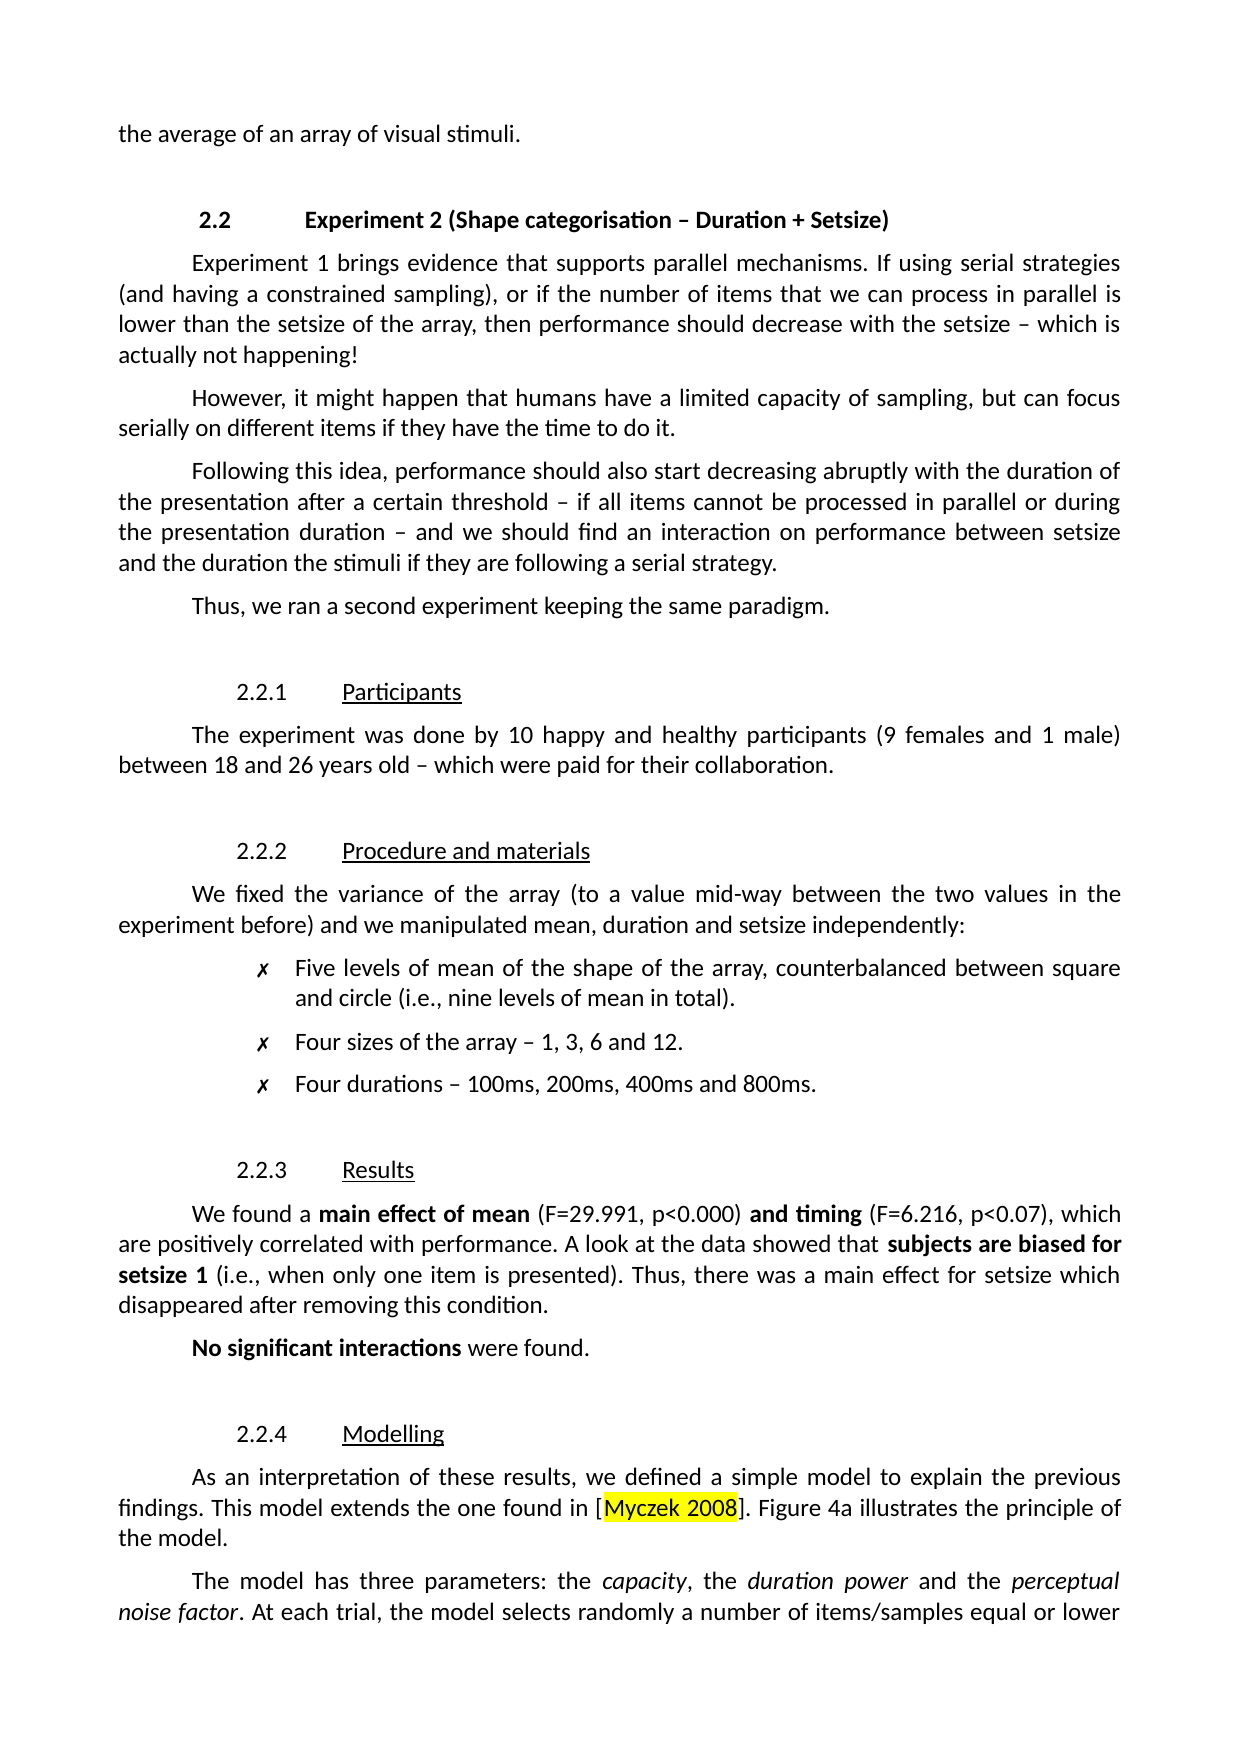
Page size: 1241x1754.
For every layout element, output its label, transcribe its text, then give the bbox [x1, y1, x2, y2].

list Experiment 2 (Shape categorisation – Duration + Setsize) [193, 204, 1122, 235]
text Experiment 1 brings evidence that supports parallel mechanisms. If using serial strategies (and having a constrained sampling), or if the number of items that we can process in parallel is lower than the setsize of the array, then performance should decrease with the setsize – which is actually not happening! [118, 247, 1122, 369]
text As an interpretation of these results, we defined a simple model to explain the previous findings. This model extends the one found in [Myczek 2008]. Figure 4a illustrates the principle of the model. [118, 1461, 1122, 1553]
text We found a main effect of mean (F=29.991, p<0.000) and timing (F=6.216, p<0.07), which are positively correlated with performance. A look at the data showed that subjects are biased for setsize 1 (i.e., when only one item is presented). Thus, there was a main effect for setsize which disappeared after removing this condition. [118, 1198, 1122, 1320]
list Modelling [231, 1418, 1122, 1449]
list Four durations – 100ms, 200ms, 400ms and 800ms. [257, 1069, 1122, 1099]
text We fixed the variance of the array (to a value mid-way between the two values in the experiment before) and we manipulated mean, duration and setsize independently: [118, 878, 1122, 939]
text Thus, we ran a second experiment keeping the same paradigm. [118, 590, 1122, 620]
text The experiment was done by 10 happy and healthy participants (9 females and 1 male) between 18 and 26 years old – which were paid for their collaboration. [118, 719, 1122, 780]
list Four sizes of the array – 1, 3, 6 and 12. [257, 1026, 1122, 1056]
list Results [231, 1155, 1122, 1185]
text Following this idea, performance should also start decreasing abruptly with the duration of the presentation after a certain threshold – if all items cannot be processed in parallel or during the presentation duration – and we should find an interaction on performance between setsize and the duration the stimuli if they are following a serial strategy. [118, 455, 1122, 577]
text However, it might happen that humans have a limited capacity of sampling, but can focus serially on different items if they have the time to do it. [118, 382, 1122, 443]
text the average of an array of visual stimuli. [118, 118, 1122, 149]
text The model has three parameters: the capacity, the duration power and the perceptual noise factor. At each trial, the model selects randomly a number of items/samples equal or lower [118, 1565, 1122, 1626]
list Participants [231, 676, 1122, 706]
text No significant interactions were found. [118, 1332, 1122, 1363]
list Five levels of mean of the shape of the array, counterbalanced between square and circle (i.e., nine levels of mean in total). [257, 952, 1122, 1013]
list Procedure and materials [231, 836, 1122, 866]
